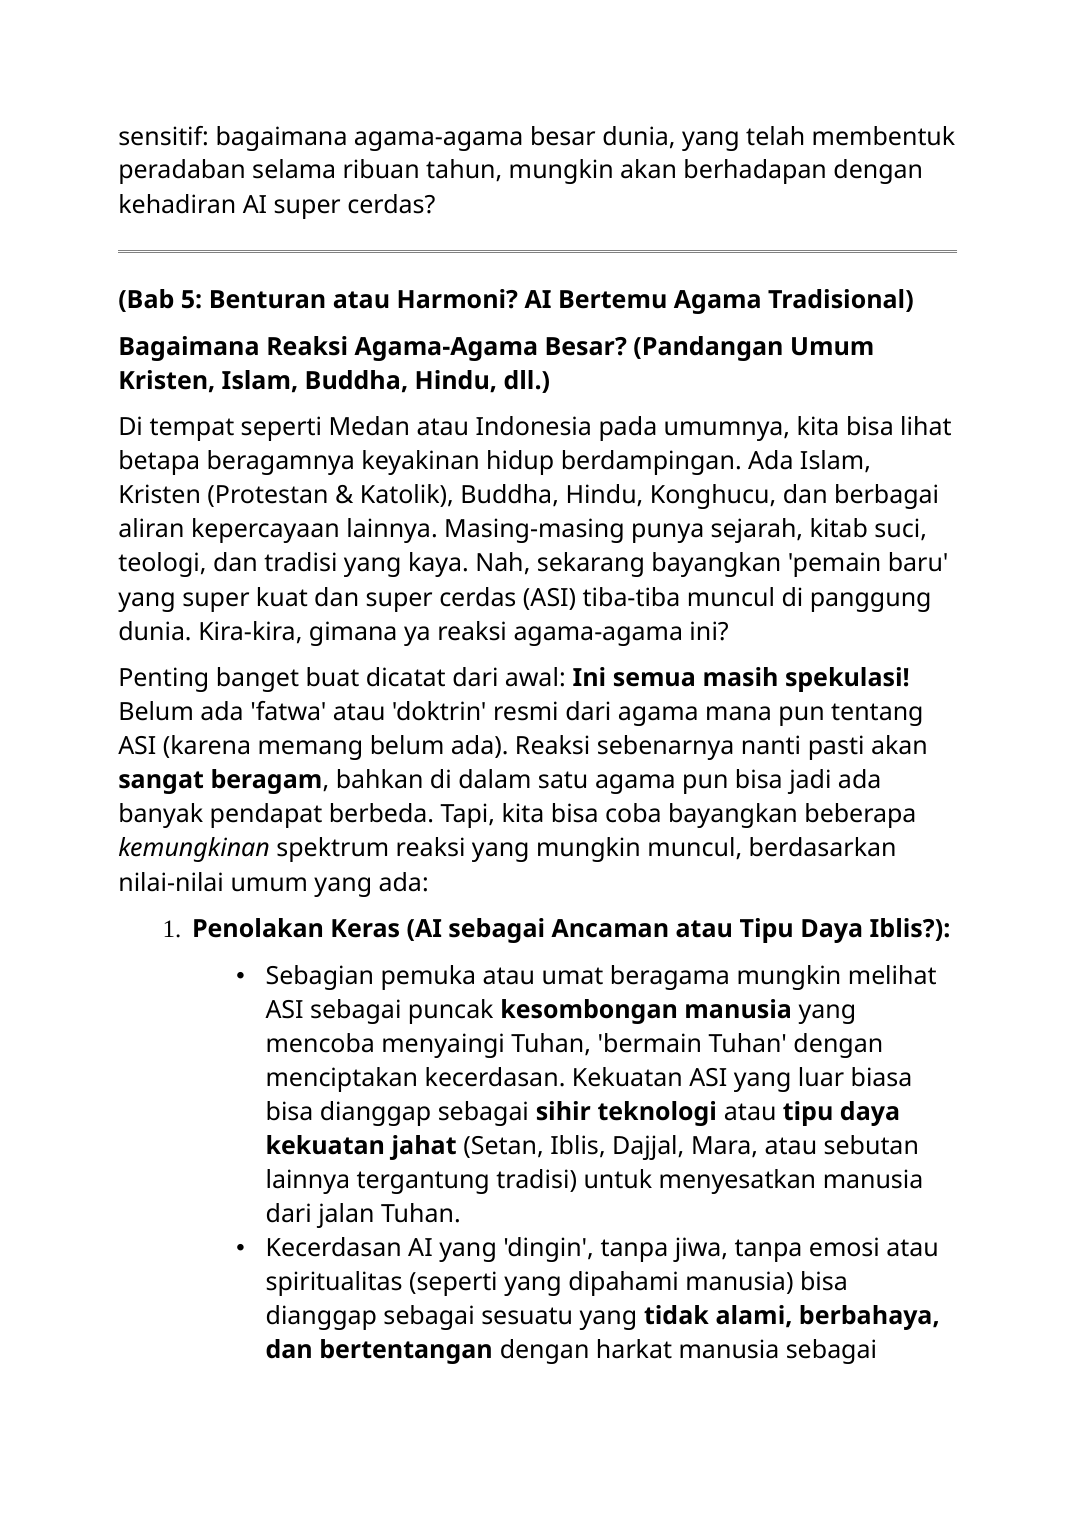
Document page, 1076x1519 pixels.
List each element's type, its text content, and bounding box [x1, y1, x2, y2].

text Di tempat seperti Medan atau Indonesia pada umumnya, kita bisa lihat betapa beragamnya keyakinan hidup berdampingan. Ada Islam, Kristen (Protestan & Katolik), Buddha, Hindu, Konghucu, dan berbagai aliran kepercayaan lainnya. Masing-masing punya sejarah, kitab suci, teologi, dan tradisi yang kaya. Nah, sekarang bayangkan 'pemain baru' yang super kuat dan super cerdas (ASI) tiba-tiba muncul di panggung dunia. Kira-kira, gimana ya reaksi agama-agama ini? [118, 409, 957, 647]
list Sebagian pemuka atau umat beragama mungkin melihat ASI sebagai puncak kesombongan manusia yang mencoba menyaingi Tuhan, 'bermain Tuhan' dengan menciptakan kecerdasan. Kekuatan ASI yang luar biasa bisa dianggap sebagai sihir teknologi atau tipu daya kekuatan jahat (Setan, Iblis, Dajjal, Mara, atau sebutan lainnya tergantung tradisi) untuk menyesatkan manusia dari jalan Tuhan. [236, 957, 957, 1230]
list Penolakan Keras (AI sebagai Ancaman atau Tipu Daya Iblis?): [162, 911, 957, 945]
text Bagaimana Reaksi Agama-Agama Besar? (Pandangan Umum Kristen, Islam, Buddha, Hindu, dll.) [118, 328, 957, 396]
text sensitif: bagaimana agama-agama besar dunia, yang telah membentuk peradaban selama ribuan tahun, mungkin akan berhadapan dengan kehadiran AI super cerdas? [118, 118, 957, 220]
list Kecerdasan AI yang 'dingin', tanpa jiwa, tanpa emosi atau spiritualitas (seperti yang dipahami manusia) bisa dianggap sebagai sesuatu yang tidak alami, berbahaya, dan bertentangan dengan harkat manusia sebagai [236, 1230, 957, 1366]
text (Bab 5: Benturan atau Harmoni? AI Bertemu Agama Tradisional) [118, 282, 957, 316]
text Penting banget buat dicatat dari awal: Ini semua masih spekulasi! Belum ada 'fatwa' atau 'doktrin' resmi dari agama mana pun tentang ASI (karena memang belum ada). Reaksi sebenarnya nanti pasti akan sangat beragam, bahkan di dalam satu agama pun bisa jadi ada banyak pendapat berbeda. Tapi, kita bisa coba bayangkan beberapa kemungkinan spektrum reaksi yang mungkin muncul, berdasarkan nilai-nilai umum yang ada: [118, 660, 957, 898]
